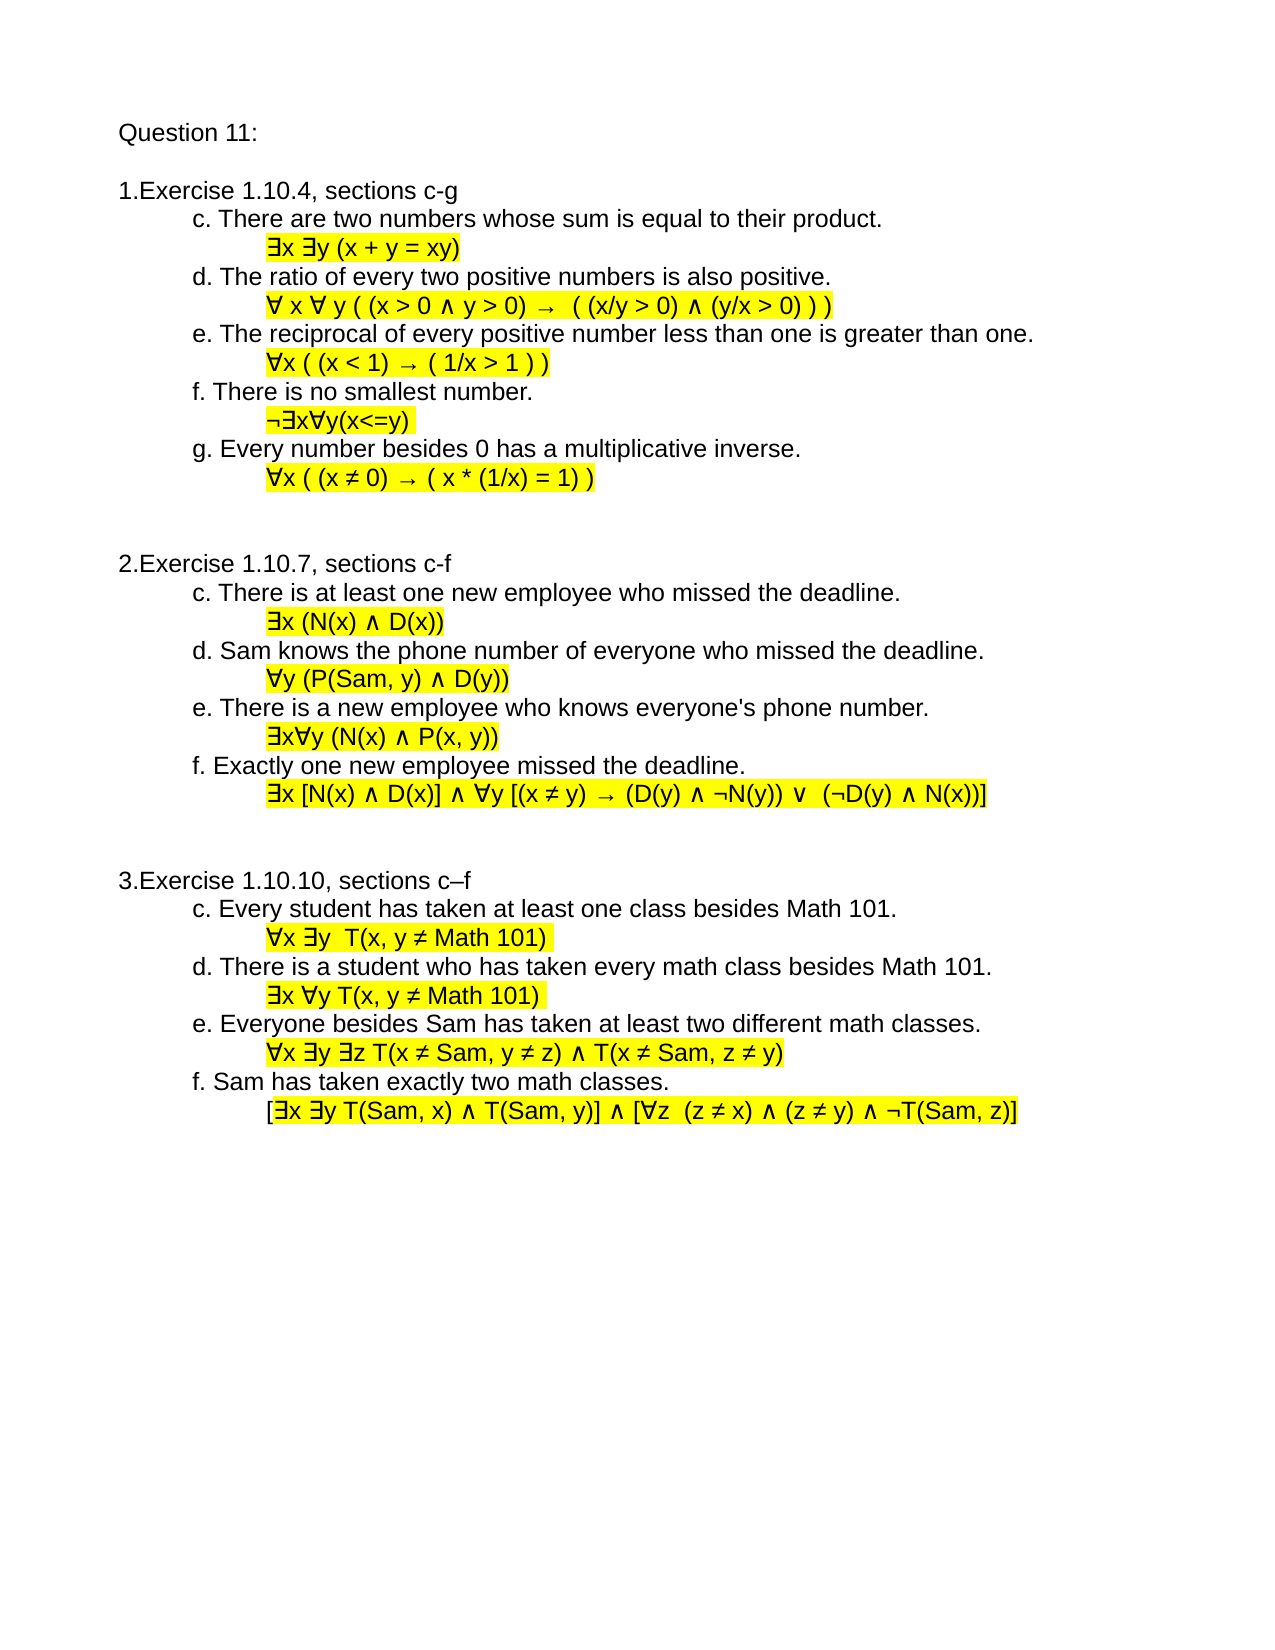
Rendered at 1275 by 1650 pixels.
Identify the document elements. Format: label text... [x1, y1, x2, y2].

text 3.Exercise 1.10.10, sections c–f [118, 866, 1157, 894]
text g. Every number besides 0 has a multiplicative inverse. [118, 434, 1157, 463]
text d. The ratio of every two positive numbers is also positive. [118, 262, 1157, 291]
text ∃x (N(x) ∧ D(x)) [118, 607, 1157, 636]
text e. The reciprocal of every positive number less than one is greater than one. [118, 319, 1157, 348]
text 2.Exercise 1.10.7, sections c-f [118, 549, 1157, 578]
text ∀ x ∀ y ( (x > 0 ∧ y > 0) → ( (x/y > 0) ∧ (y/x > 0) ) ) [118, 291, 1157, 319]
text ∃x [N(x) ∧ D(x)] ∧ ∀y [(x ≠ y) → (D(y) ∧ ¬N(y)) ∨ (¬D(y) ∧ N(x))] [118, 779, 1157, 808]
text ¬∃x∀y(x<=y) [118, 406, 1157, 434]
text f. Sam has taken exactly two math classes. [118, 1067, 1157, 1096]
text f. There is no smallest number. [118, 377, 1157, 406]
text f. Exactly one new employee missed the deadline. [118, 751, 1157, 779]
text c. There is at least one new employee who missed the deadline. [118, 578, 1157, 607]
text [∃x ∃y T(Sam, x) ∧ T(Sam, y)] ∧ [∀z (z ≠ x) ∧ (z ≠ y) ∧ ¬T(Sam, z)] [118, 1096, 1157, 1124]
text ∀x ( (x ≠ 0) → ( x * (1/x) = 1) ) [118, 463, 1157, 492]
text d. There is a student who has taken every math class besides Math 101. [118, 952, 1157, 981]
text ∀x ∃y T(x, y ≠ Math 101) [118, 923, 1157, 952]
text e. There is a new employee who knows everyone's phone number. [118, 693, 1157, 722]
text ∃x∀y (N(x) ∧ P(x, y)) [118, 722, 1157, 751]
text ∀y (P(Sam, y) ∧ D(y)) [118, 664, 1157, 693]
text e. Everyone besides Sam has taken at least two different math classes. [118, 1009, 1157, 1038]
text ∃x ∃y (x + y = xy) [118, 233, 1157, 262]
text ∀x ( (x < 1) → ( 1/x > 1 ) ) [118, 348, 1157, 377]
text Question 11: [118, 118, 1157, 147]
text c. There are two numbers whose sum is equal to their product. [118, 204, 1157, 233]
text c. Every student has taken at least one class besides Math 101. [118, 894, 1157, 923]
text ∀x ∃y ∃z T(x ≠ Sam, y ≠ z) ∧ T(x ≠ Sam, z ≠ y) [118, 1038, 1157, 1067]
text 1.Exercise 1.10.4, sections c-g [118, 176, 1157, 204]
text ∃x ∀y T(x, y ≠ Math 101) [118, 981, 1157, 1009]
text d. Sam knows the phone number of everyone who missed the deadline. [118, 636, 1157, 664]
